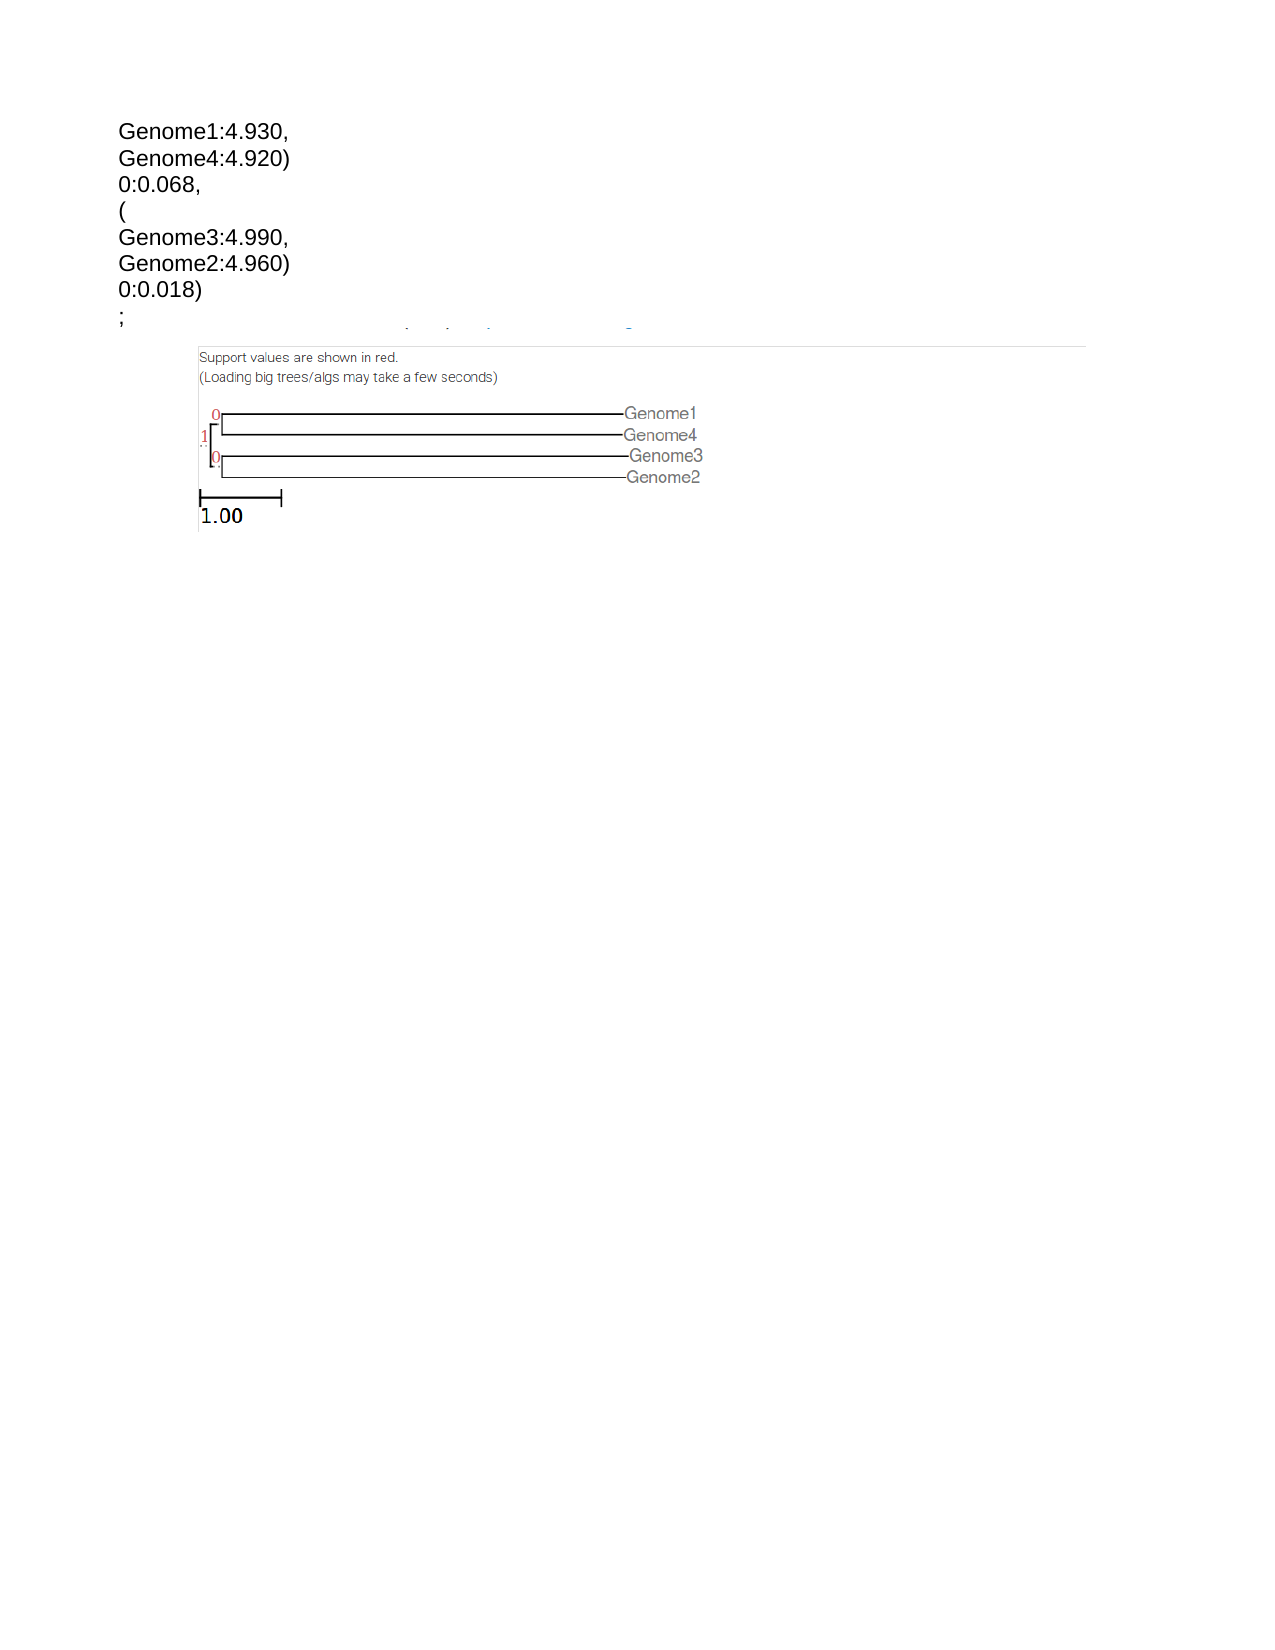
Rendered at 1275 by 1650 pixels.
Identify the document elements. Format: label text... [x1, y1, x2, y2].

text 0:0.068, [118, 171, 1157, 197]
text ; [118, 303, 1157, 329]
text Genome1:4.930, [118, 118, 1157, 144]
text Genome4:4.920) [118, 144, 1157, 171]
text Genome2:4.960) [118, 250, 1157, 276]
text ( [118, 197, 1157, 223]
picture [189, 474, 341, 532]
text 0:0.018) [118, 276, 1157, 303]
text Genome3:4.990, [118, 223, 1157, 250]
